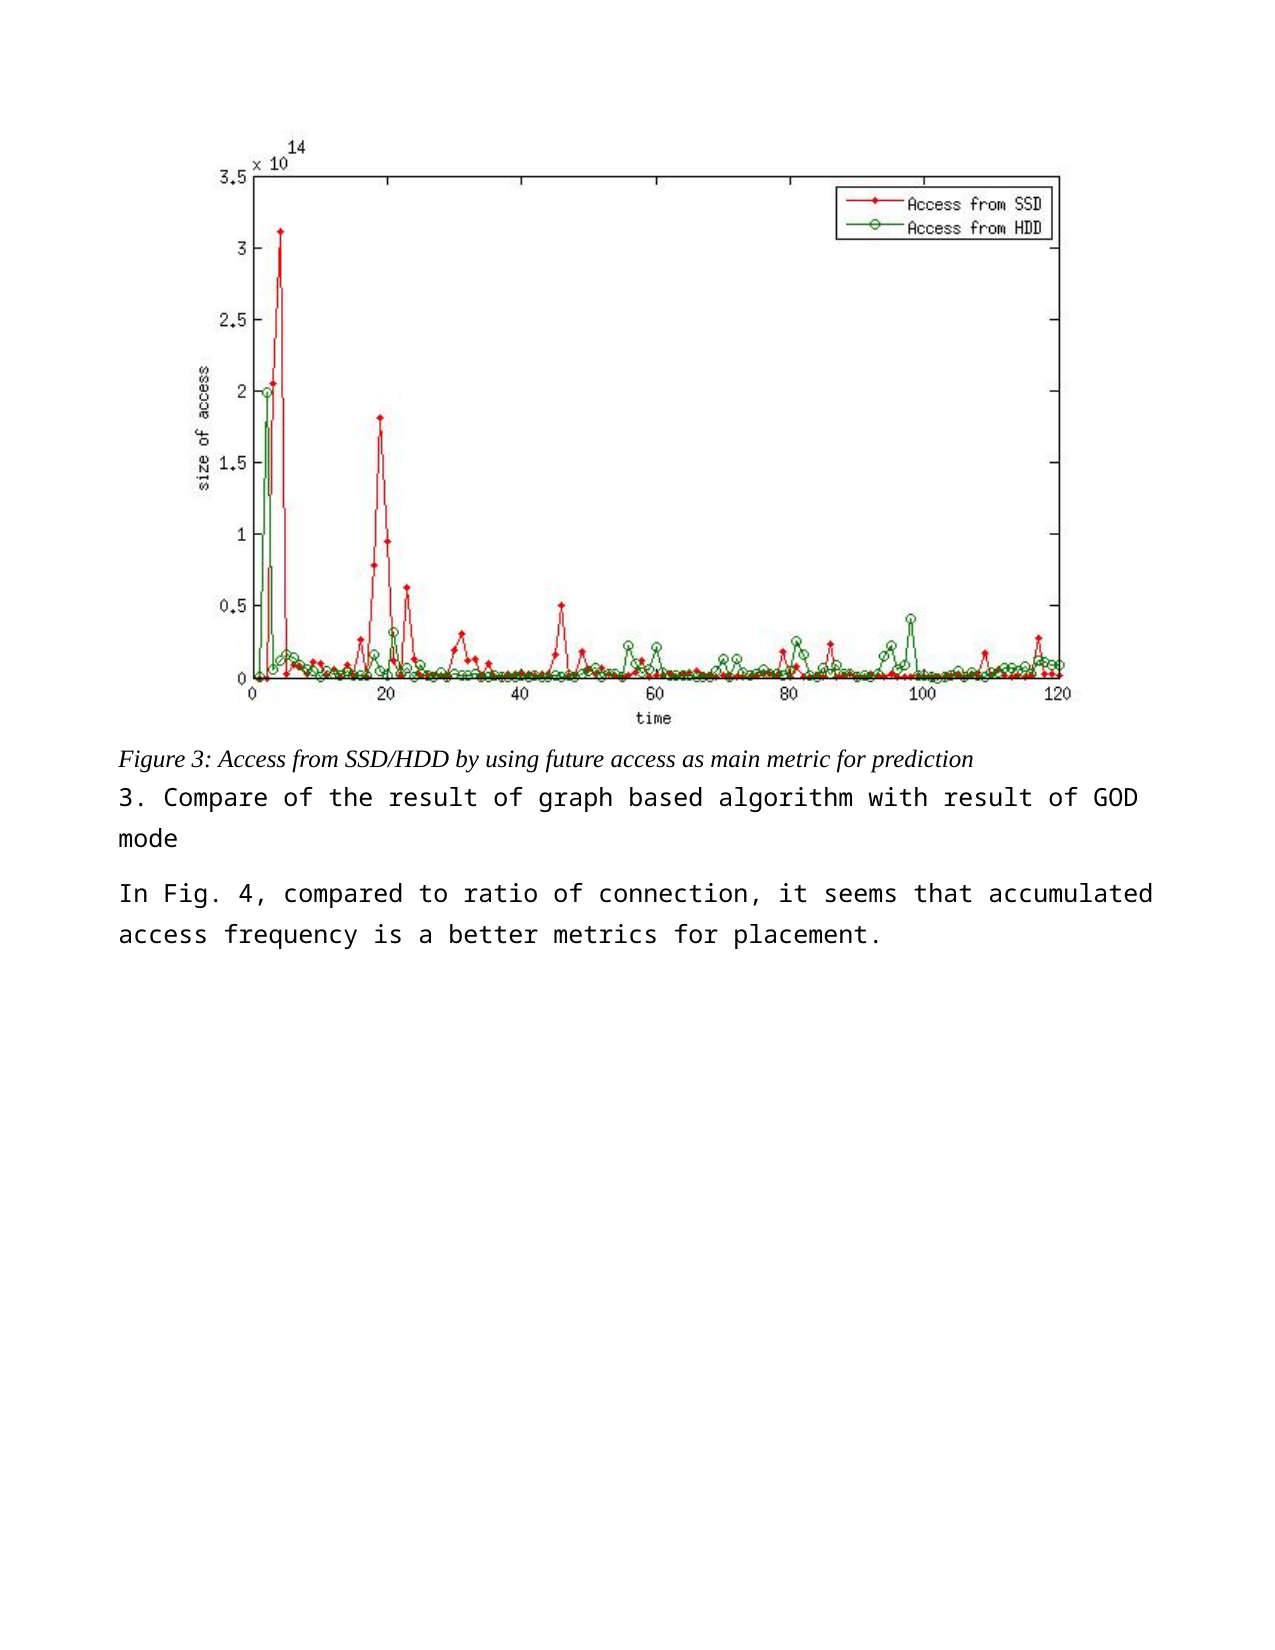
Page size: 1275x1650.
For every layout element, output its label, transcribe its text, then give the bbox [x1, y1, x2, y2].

picture [118, 130, 1157, 745]
text [118, 118, 1157, 130]
text Figure 3: Access from SSD/HDD by using future access as main metric for prediction [118, 745, 1157, 773]
text In Fig. 4, compared to ratio of connection, it seems that accumulated access frequency is a better metrics for placement. [118, 876, 1157, 951]
text 3. Compare of the result of graph based algorithm with result of GOD mode [118, 773, 1157, 855]
